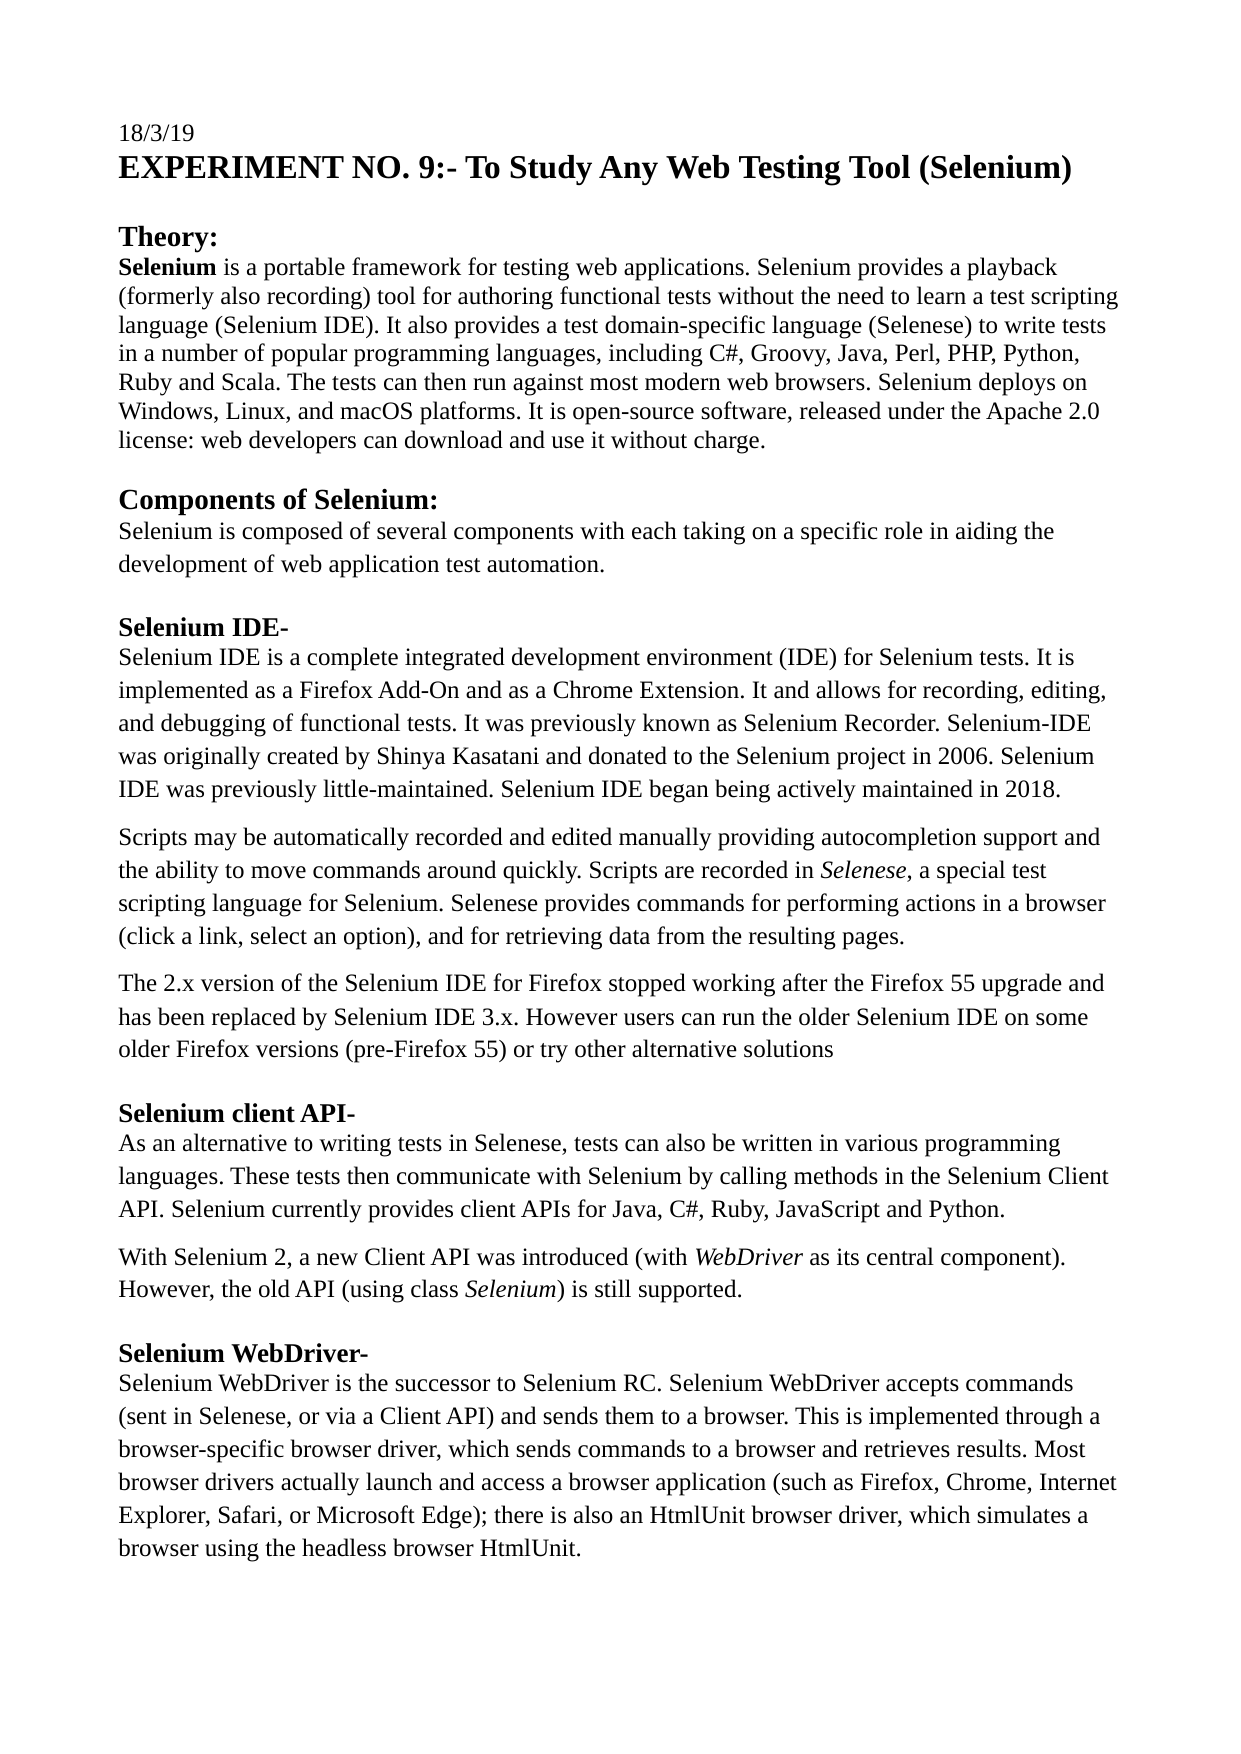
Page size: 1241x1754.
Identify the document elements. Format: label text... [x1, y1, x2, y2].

text With Selenium 2, a new Client API was introduced (with WebDriver as its central component). However, the old API (using class Selenium) is still supported. [118, 1242, 1122, 1303]
text Selenium is composed of several components with each taking on a specific role in aiding the development of web application test automation. [118, 516, 1122, 578]
text EXPERIMENT NO. 9:- To Study Any Web Testing Tool (Selenium) [118, 147, 1122, 185]
text Selenium is a portable framework for testing web applications. Selenium provides a playback (formerly also recording) tool for authoring functional tests without the need to learn a test scripting language (Selenium IDE). It also provides a test domain-specific language (Selenese) to write tests in a number of popular programming languages, including C#, Groovy, Java, Perl, PHP, Python, Ruby and Scala. The tests can then run against most modern web browsers. Selenium deploys on Windows, Linux, and macOS platforms. It is open-source software, released under the Apache 2.0 license: web developers can download and use it without charge. [118, 252, 1122, 453]
subtitle Selenium client API- [118, 1097, 1122, 1128]
text Selenium IDE is a complete integrated development environment (IDE) for Selenium tests. It is implemented as a Firefox Add-On and as a Chrome Extension. It and allows for recording, editing, and debugging of functional tests. It was previously known as Selenium Recorder. Selenium-IDE was originally created by Shinya Kasatani and donated to the Selenium project in 2006. Selenium IDE was previously little-maintained. Selenium IDE began being actively maintained in 2018. [118, 642, 1122, 803]
text Selenium WebDriver is the successor to Selenium RC. Selenium WebDriver accepts commands (sent in Selenese, or via a Client API) and sends them to a browser. This is implemented through a browser-specific browser driver, which sends commands to a browser and retrieves results. Most browser drivers actually launch and access a browser application (such as Firefox, Chrome, Internet Explorer, Safari, or Microsoft Edge); there is also an HtmlUnit browser driver, which simulates a browser using the headless browser HtmlUnit. [118, 1368, 1122, 1562]
text As an alternative to writing tests in Selenese, tests can also be written in various programming languages. These tests then communicate with Selenium by calling methods in the Selenium Client API. Selenium currently provides client APIs for Java, C#, Ruby, JavaScript and Python. [118, 1128, 1122, 1223]
subtitle Selenium IDE- [118, 611, 1122, 642]
text 18/3/19 [118, 118, 1122, 147]
text Theory: [118, 219, 1122, 252]
text The 2.x version of the Selenium IDE for Firefox stopped working after the Firefox 55 upgrade and has been replaced by Selenium IDE 3.x. However users can run the older Selenium IDE on some older Firefox versions (pre-Firefox 55) or try other alternative solutions [118, 968, 1122, 1063]
subtitle Selenium WebDriver- [118, 1337, 1122, 1368]
text Scripts may be automatically recorded and edited manually providing autocompletion support and the ability to move commands around quickly. Scripts are recorded in Selenese, a special test scripting language for Selenium. Selenese provides commands for performing actions in a browser (click a link, select an option), and for retrieving data from the resulting pages. [118, 822, 1122, 950]
text Components of Selenium: [118, 482, 1122, 516]
